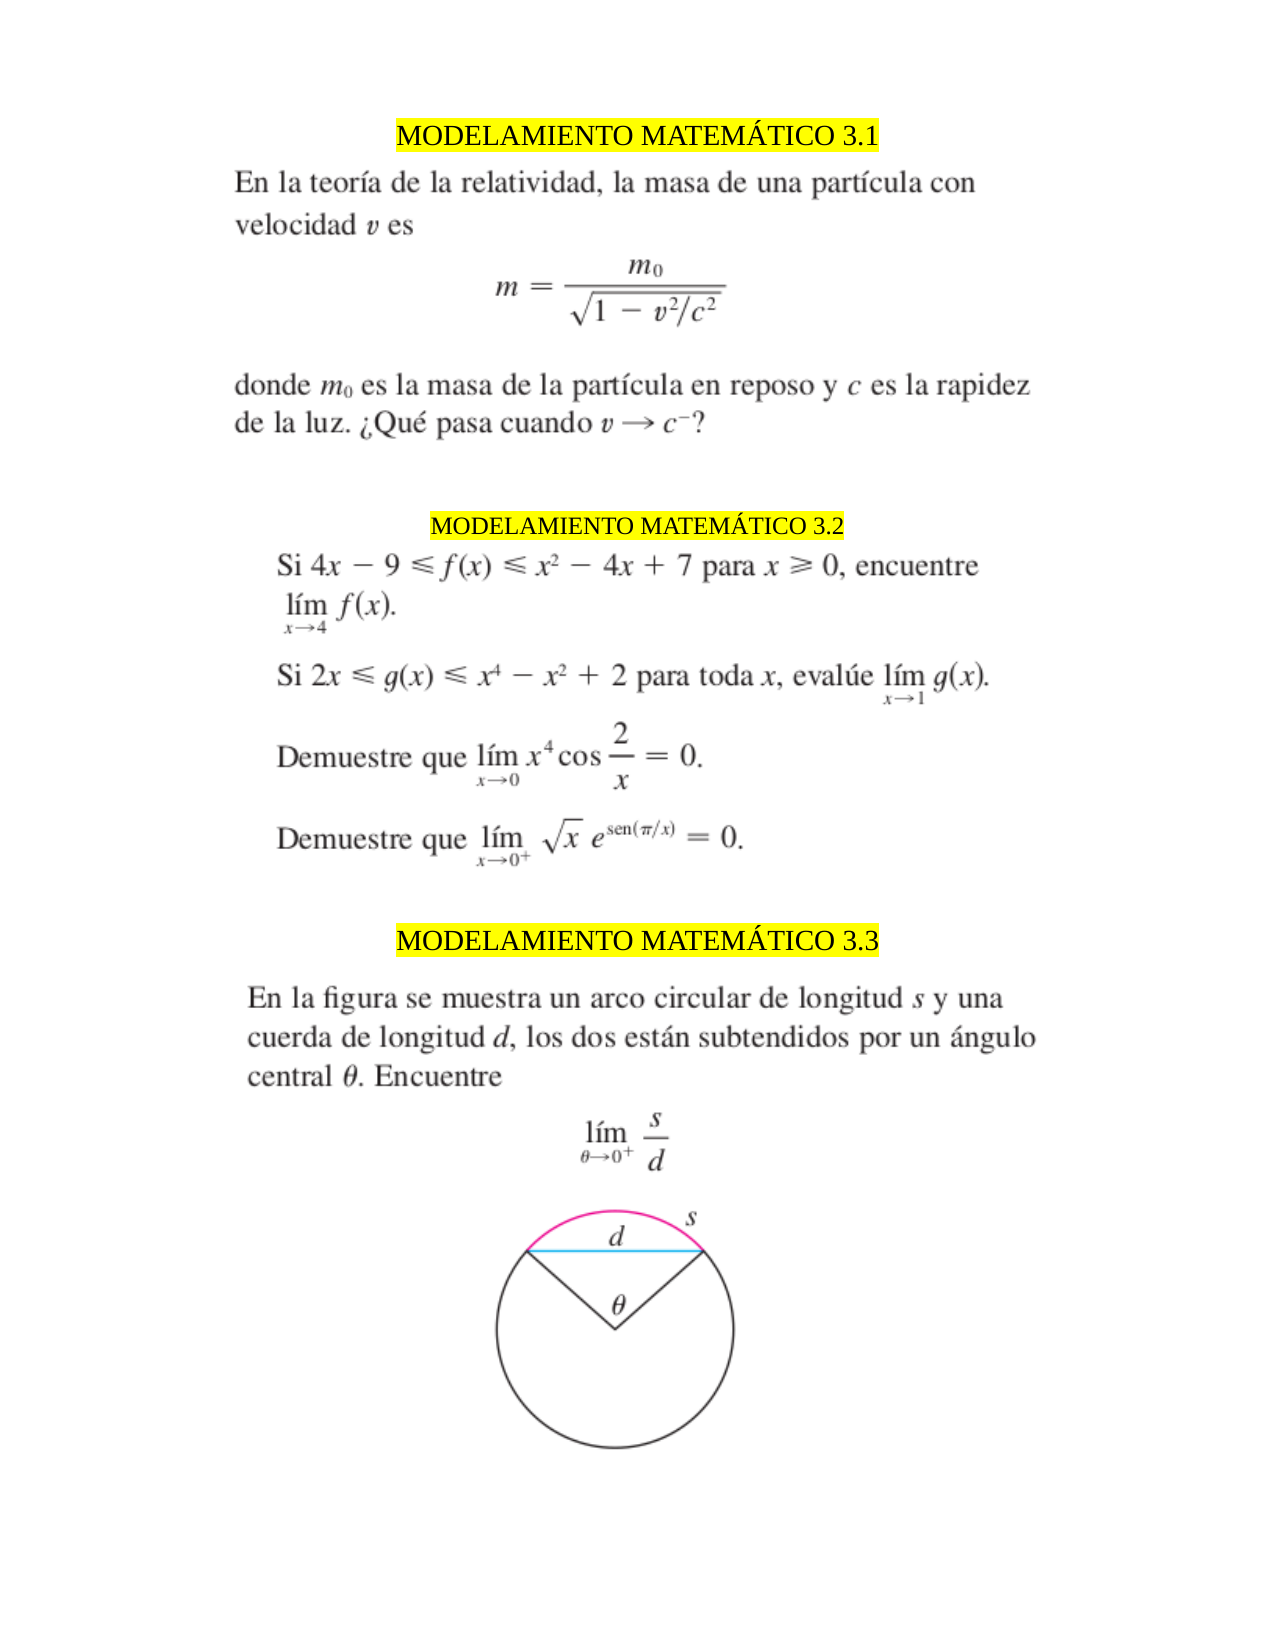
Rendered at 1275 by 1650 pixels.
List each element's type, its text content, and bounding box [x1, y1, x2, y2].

text MODELAMIENTO MATEMÁTICO 3.2 [118, 511, 1157, 540]
text MODELAMIENTO MATEMÁTICO 3.1 [118, 118, 1157, 152]
text MODELAMIENTO MATEMÁTICO 3.3 [118, 923, 1157, 957]
